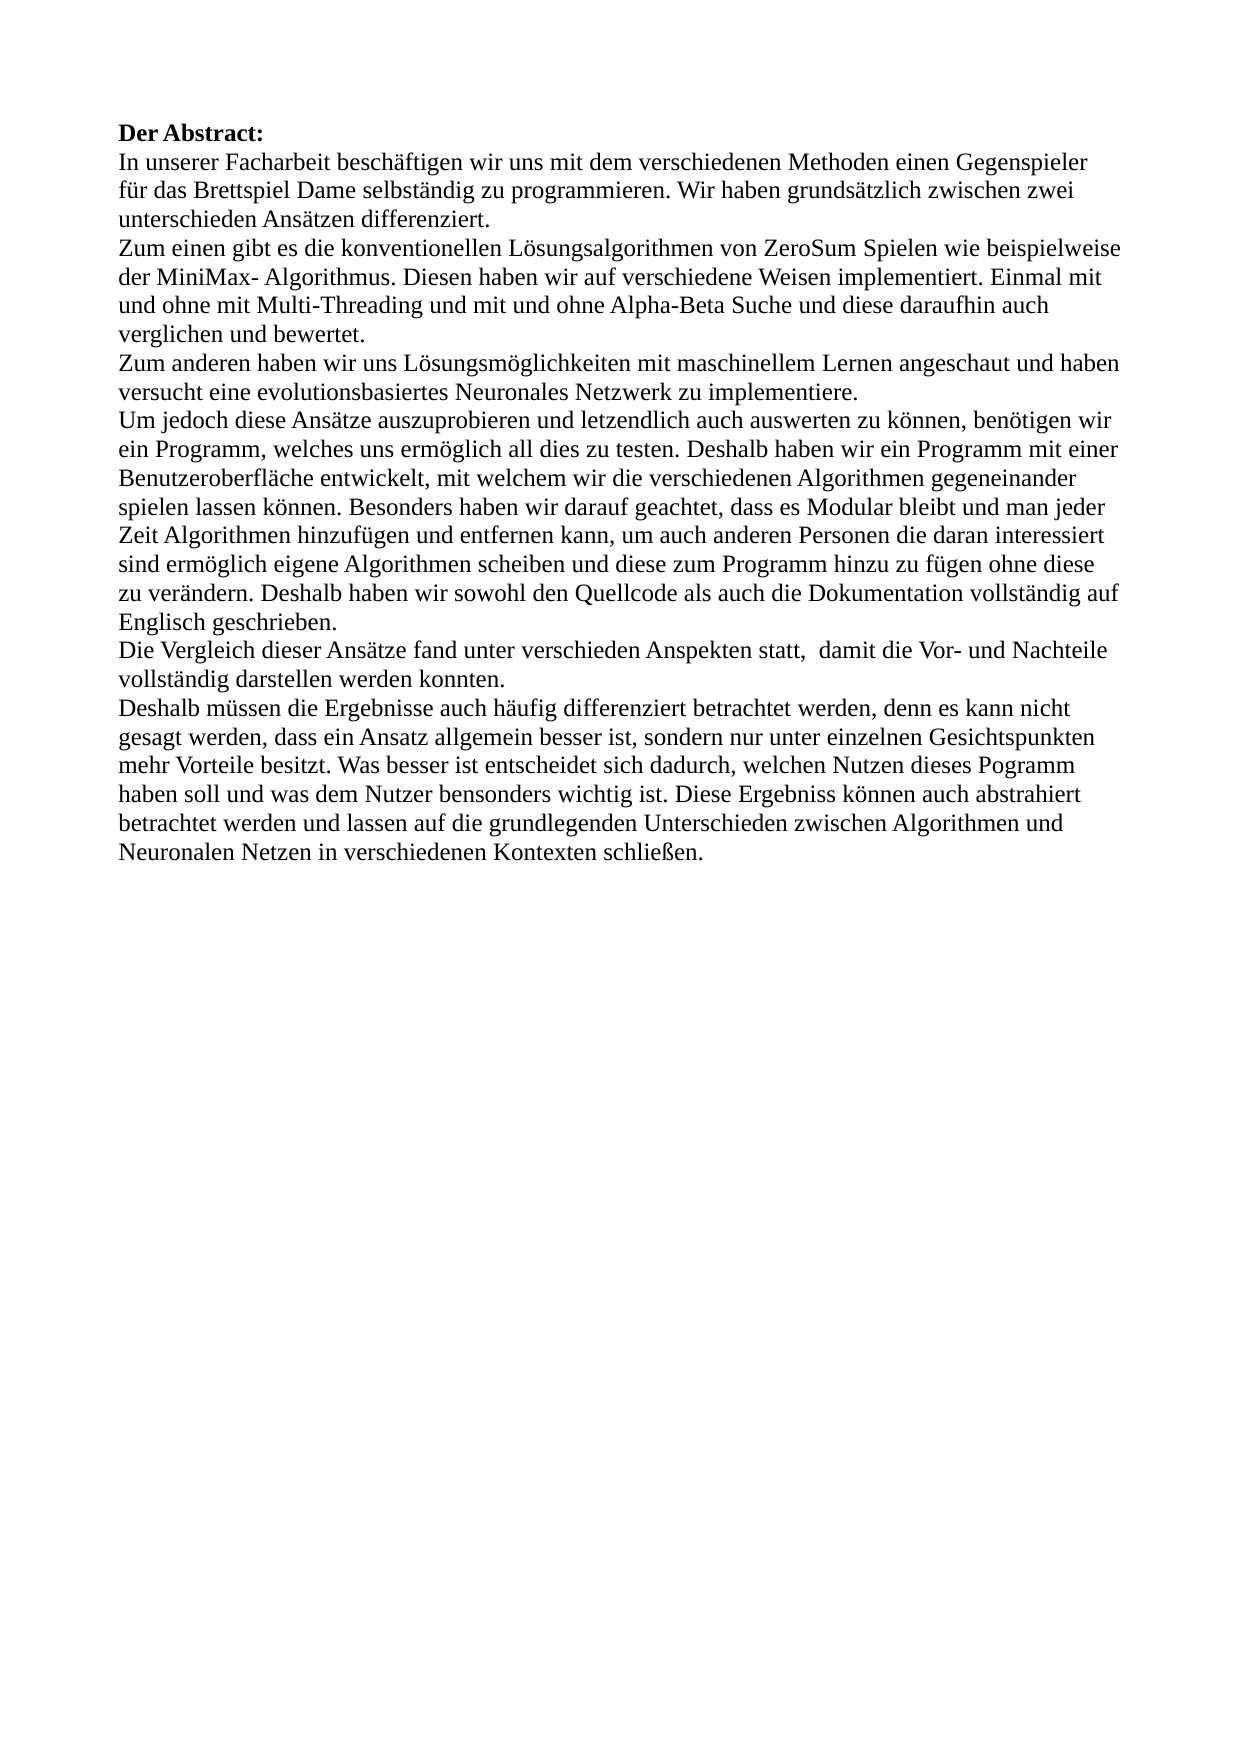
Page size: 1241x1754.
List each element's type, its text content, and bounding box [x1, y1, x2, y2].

text Die Vergleich dieser Ansätze fand unter verschieden Anspekten statt, damit die Vor- und Nachteile vollständig darstellen werden konnten. [118, 636, 1122, 693]
text Deshalb müssen die Ergebnisse auch häufig differenziert betrachtet werden, denn es kann nicht gesagt werden, dass ein Ansatz allgemein besser ist, sondern nur unter einzelnen Gesichtspunkten mehr Vorteile besitzt. Was besser ist entscheidet sich dadurch, welchen Nutzen dieses Pogramm haben soll und was dem Nutzer bensonders wichtig ist. Diese Ergebniss können auch abstrahiert betrachtet werden und lassen auf die grundlegenden Unterschieden zwischen Algorithmen und Neuronalen Netzen in verschiedenen Kontexten schließen. [118, 693, 1122, 866]
text Der Abstract: [118, 118, 1122, 147]
text versucht eine evolutionsbasiertes Neuronales Netzwerk zu implementiere. [118, 377, 1122, 406]
text Um jedoch diese Ansätze auszuprobieren und letzendlich auch auswerten zu können, benötigen wir ein Programm, welches uns ermöglich all dies zu testen. Deshalb haben wir ein Programm mit einer Benutzeroberfläche entwickelt, mit welchem wir die verschiedenen Algorithmen gegeneinander spielen lassen können. Besonders haben wir darauf geachtet, dass es Modular bleibt und man jeder Zeit Algorithmen hinzufügen und entfernen kann, um auch anderen Personen die daran interessiert sind ermöglich eigene Algorithmen scheiben und diese zum Programm hinzu zu fügen ohne diese zu verändern. Deshalb haben wir sowohl den Quellcode als auch die Dokumentation vollständig auf Englisch geschrieben. [118, 406, 1122, 636]
text In unserer Facharbeit beschäftigen wir uns mit dem verschiedenen Methoden einen Gegenspieler für das Brettspiel Dame selbständig zu programmieren. Wir haben grundsätzlich zwischen zwei unterschieden Ansätzen differenziert. [118, 147, 1122, 233]
text Zum anderen haben wir uns Lösungsmöglichkeiten mit maschinellem Lernen angeschaut und haben [118, 348, 1122, 377]
text Zum einen gibt es die konventionellen Lösungsalgorithmen von ZeroSum Spielen wie beispielweise der MiniMax- Algorithmus. Diesen haben wir auf verschiedene Weisen implementiert. Einmal mit und ohne mit Multi-Threading und mit und ohne Alpha-Beta Suche und diese daraufhin auch verglichen und bewertet. [118, 233, 1122, 348]
